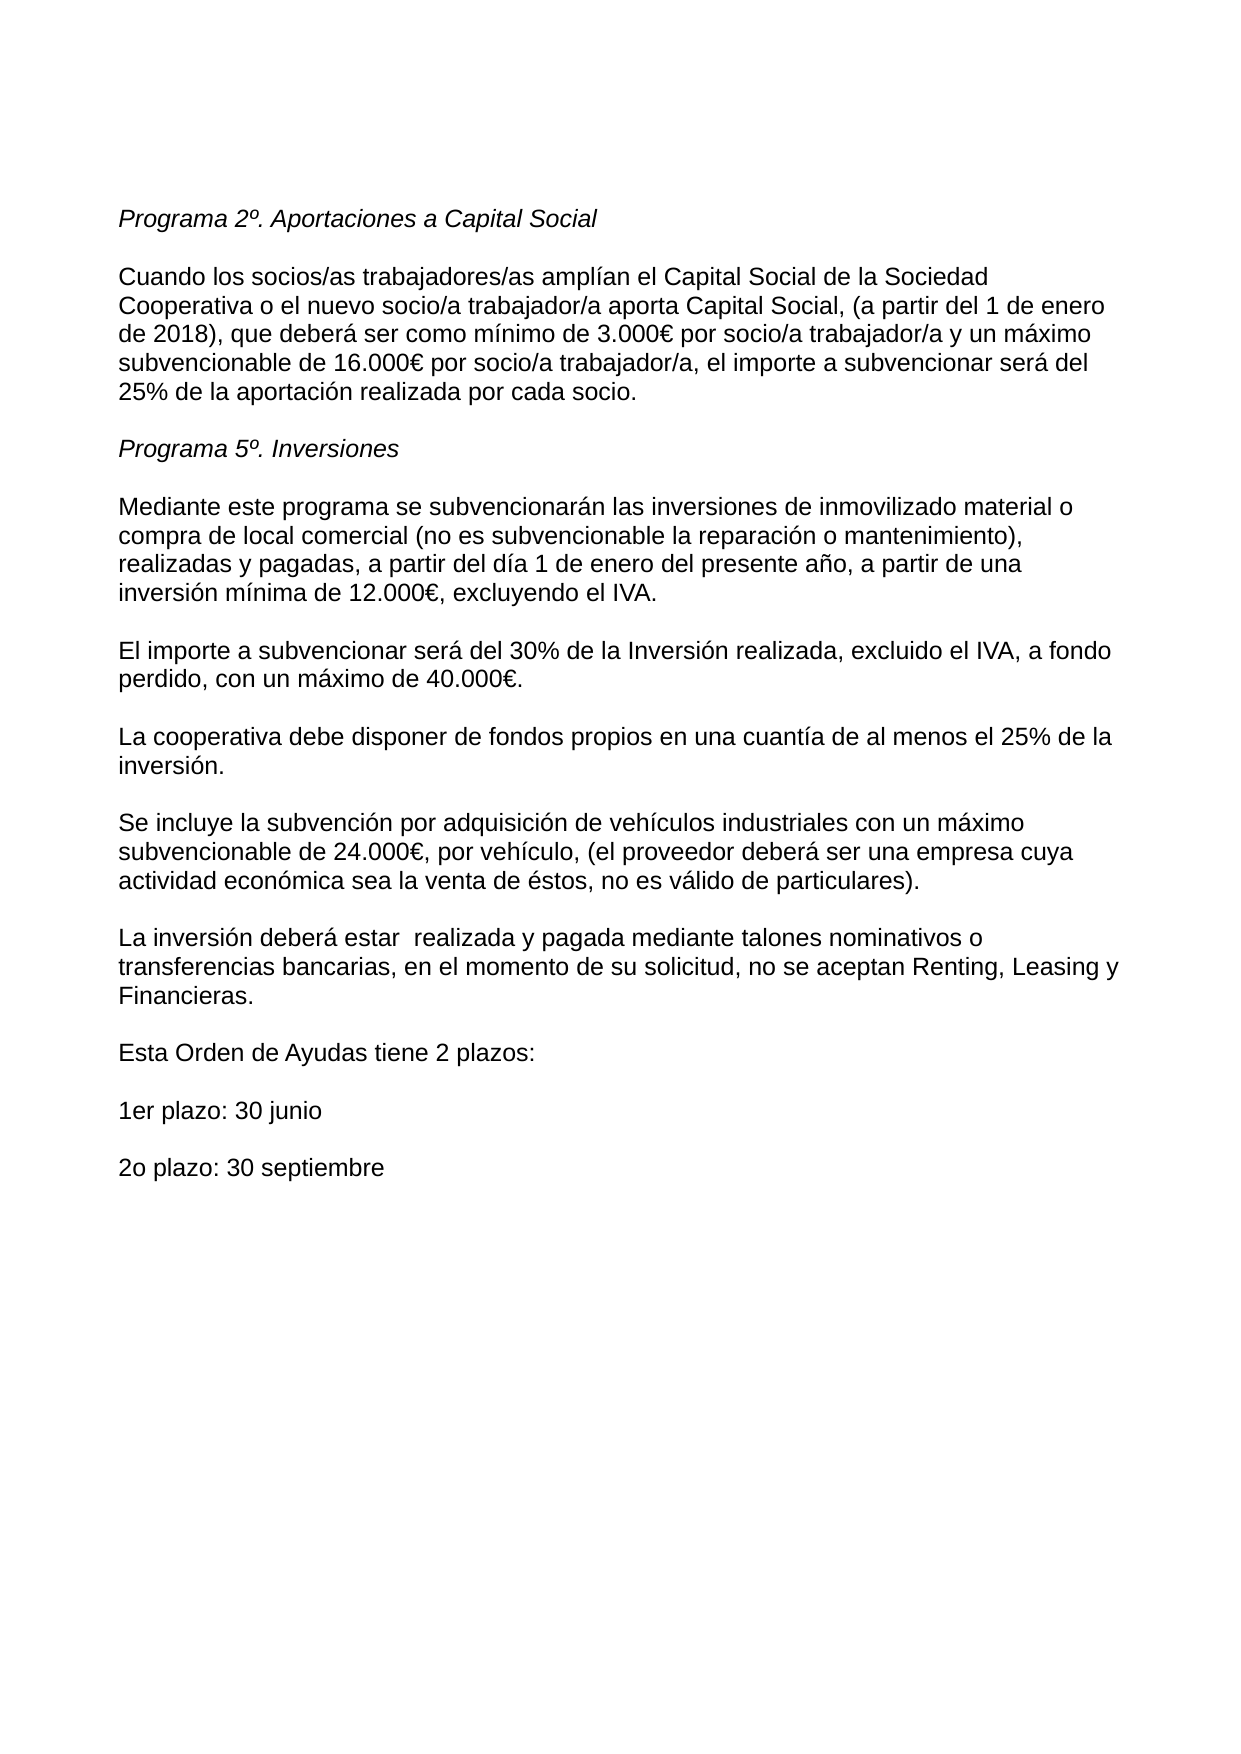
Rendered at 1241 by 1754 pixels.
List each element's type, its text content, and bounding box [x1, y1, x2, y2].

text El importe a subvencionar será del 30% de la Inversión realizada, excluido el IVA, a fondo perdido, con un máximo de 40.000€. [118, 636, 1122, 693]
text Esta Orden de Ayudas tiene 2 plazos: [118, 1038, 1122, 1067]
text Programa 2º. Aportaciones a Capital Social [118, 204, 1122, 233]
text La inversión deberá estar realizada y pagada mediante talones nominativos o transferencias bancarias, en el momento de su solicitud, no se aceptan Renting, Leasing y Financieras. [118, 923, 1122, 1009]
text Se incluye la subvención por adquisición de vehículos industriales con un máximo subvencionable de 24.000€, por vehículo, (el proveedor deberá ser una empresa cuya actividad económica sea la venta de éstos, no es válido de particulares). [118, 808, 1122, 894]
text La cooperativa debe disponer de fondos propios en una cuantía de al menos el 25% de la inversión. [118, 722, 1122, 779]
text Mediante este programa se subvencionarán las inversiones de inmovilizado material o compra de local comercial (no es subvencionable la reparación o mantenimiento), realizadas y pagadas, a partir del día 1 de enero del presente año, a partir de una inversión mínima de 12.000€, excluyendo el IVA. [118, 492, 1122, 607]
text 2o plazo: 30 septiembre [118, 1153, 1122, 1182]
text Cuando los socios/as trabajadores/as amplían el Capital Social de la Sociedad Cooperativa o el nuevo socio/a trabajador/a aporta Capital Social, (a partir del 1 de enero de 2018), que deberá ser como mínimo de 3.000€ por socio/a trabajador/a y un máximo subvencionable de 16.000€ por socio/a trabajador/a, el importe a subvencionar será del 25% de la aportación realizada por cada socio. [118, 262, 1122, 406]
text 1er plazo: 30 junio [118, 1096, 1122, 1124]
text Programa 5º. Inversiones [118, 434, 1122, 463]
